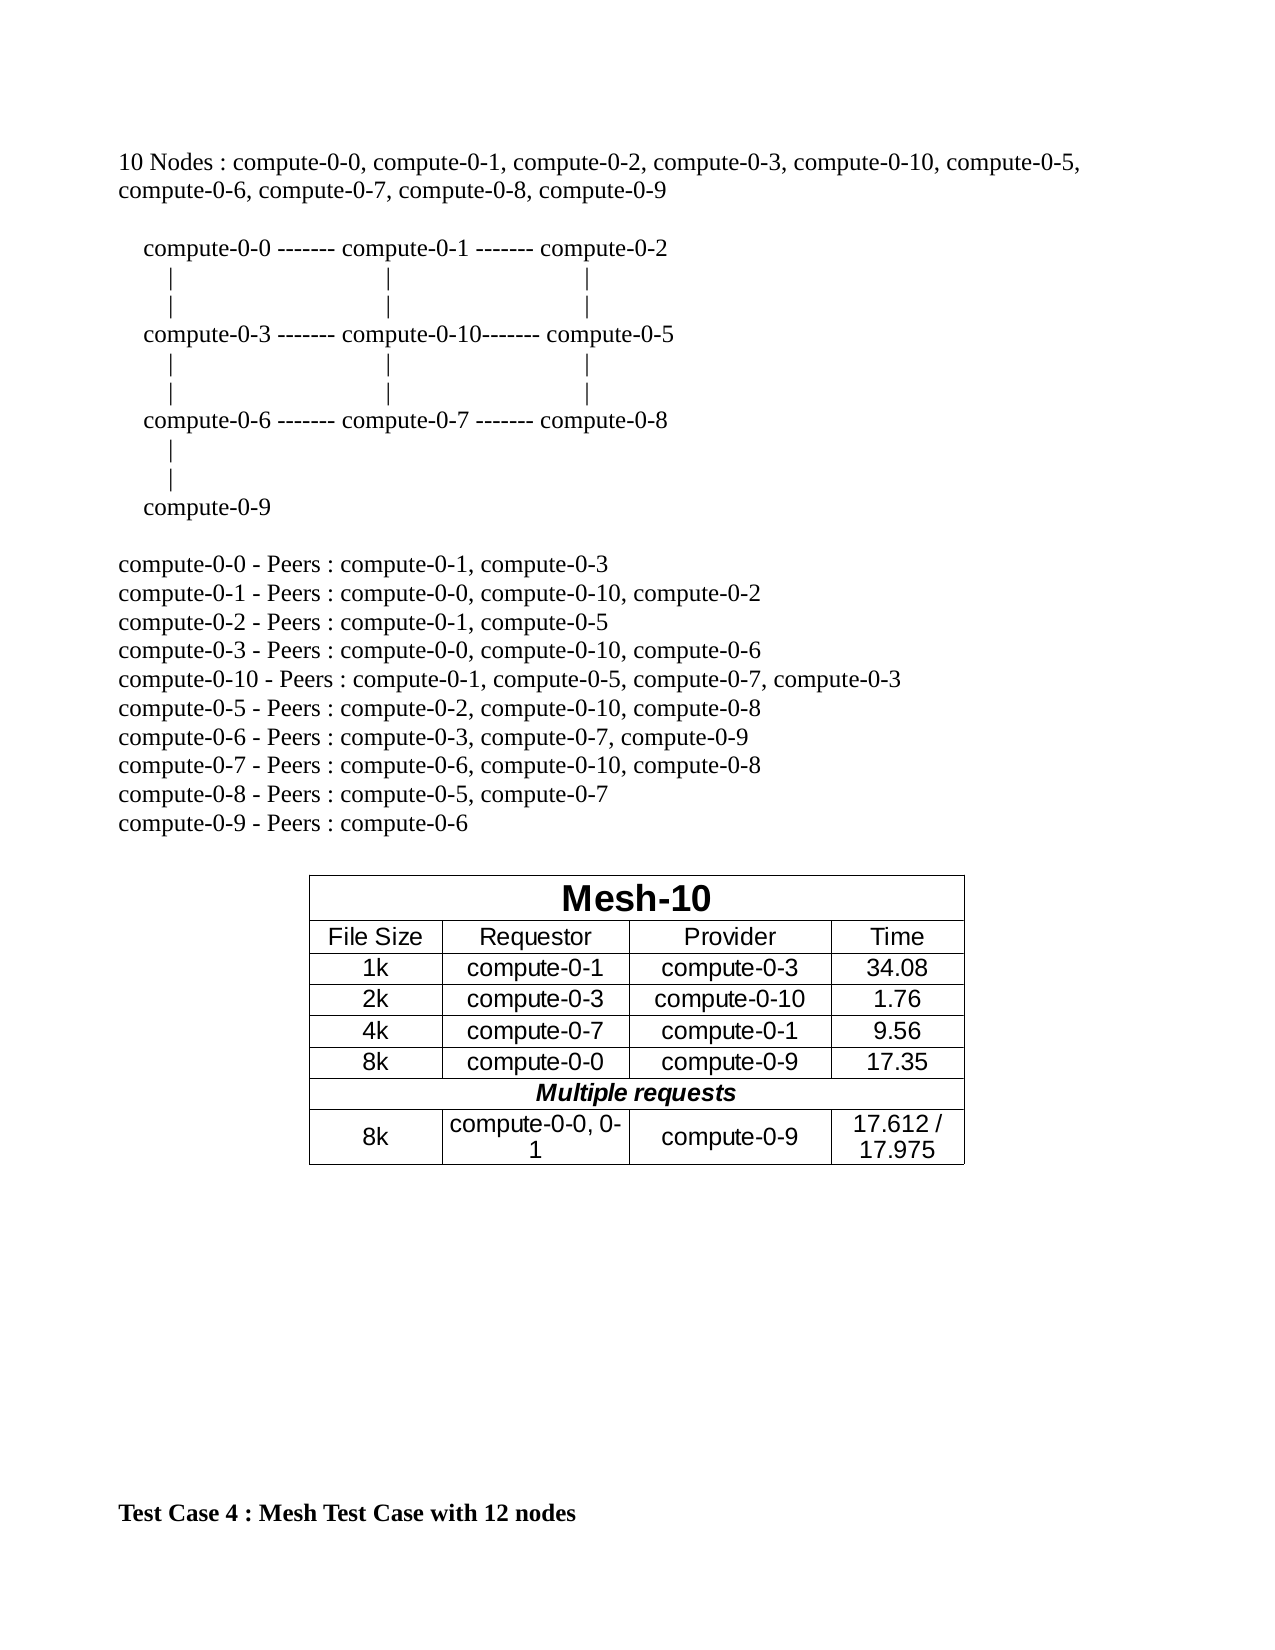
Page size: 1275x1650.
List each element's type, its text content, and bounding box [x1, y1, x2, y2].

text compute-0-9 - Peers : compute-0-6 [118, 808, 1157, 837]
text compute-0-3 - Peers : compute-0-0, compute-0-10, compute-0-6 [118, 636, 1157, 664]
text compute-0-10 - Peers : compute-0-1, compute-0-5, compute-0-7, compute-0-3 [118, 664, 1157, 693]
text | | | [118, 291, 1157, 319]
text compute-0-6 ------- compute-0-7 ------- compute-0-8 [118, 406, 1157, 434]
text 10 Nodes : compute-0-0, compute-0-1, compute-0-2, compute-0-3, compute-0-10, compute-0-5, compute-0-6, compute-0-7, compute-0-8, compute-0-9 [118, 147, 1157, 204]
text compute-0-3 ------- compute-0-10------- compute-0-5 [118, 319, 1157, 348]
text | | | [118, 262, 1157, 291]
text compute-0-8 - Peers : compute-0-5, compute-0-7 [118, 779, 1157, 808]
text compute-0-9 [118, 492, 1157, 521]
text | | | [118, 348, 1157, 377]
text compute-0-0 - Peers : compute-0-1, compute-0-3 [118, 549, 1157, 578]
text compute-0-7 - Peers : compute-0-6, compute-0-10, compute-0-8 [118, 751, 1157, 779]
text compute-0-2 - Peers : compute-0-1, compute-0-5 [118, 607, 1157, 636]
text | | | [118, 377, 1157, 406]
text compute-0-1 - Peers : compute-0-0, compute-0-10, compute-0-2 [118, 578, 1157, 607]
text compute-0-6 - Peers : compute-0-3, compute-0-7, compute-0-9 [118, 722, 1157, 751]
text compute-0-5 - Peers : compute-0-2, compute-0-10, compute-0-8 [118, 693, 1157, 722]
text compute-0-0 ------- compute-0-1 ------- compute-0-2 [118, 233, 1157, 262]
text Test Case 4 : Mesh Test Case with 12 nodes [118, 1498, 1157, 1527]
text | [118, 463, 1157, 492]
text | [118, 434, 1157, 463]
